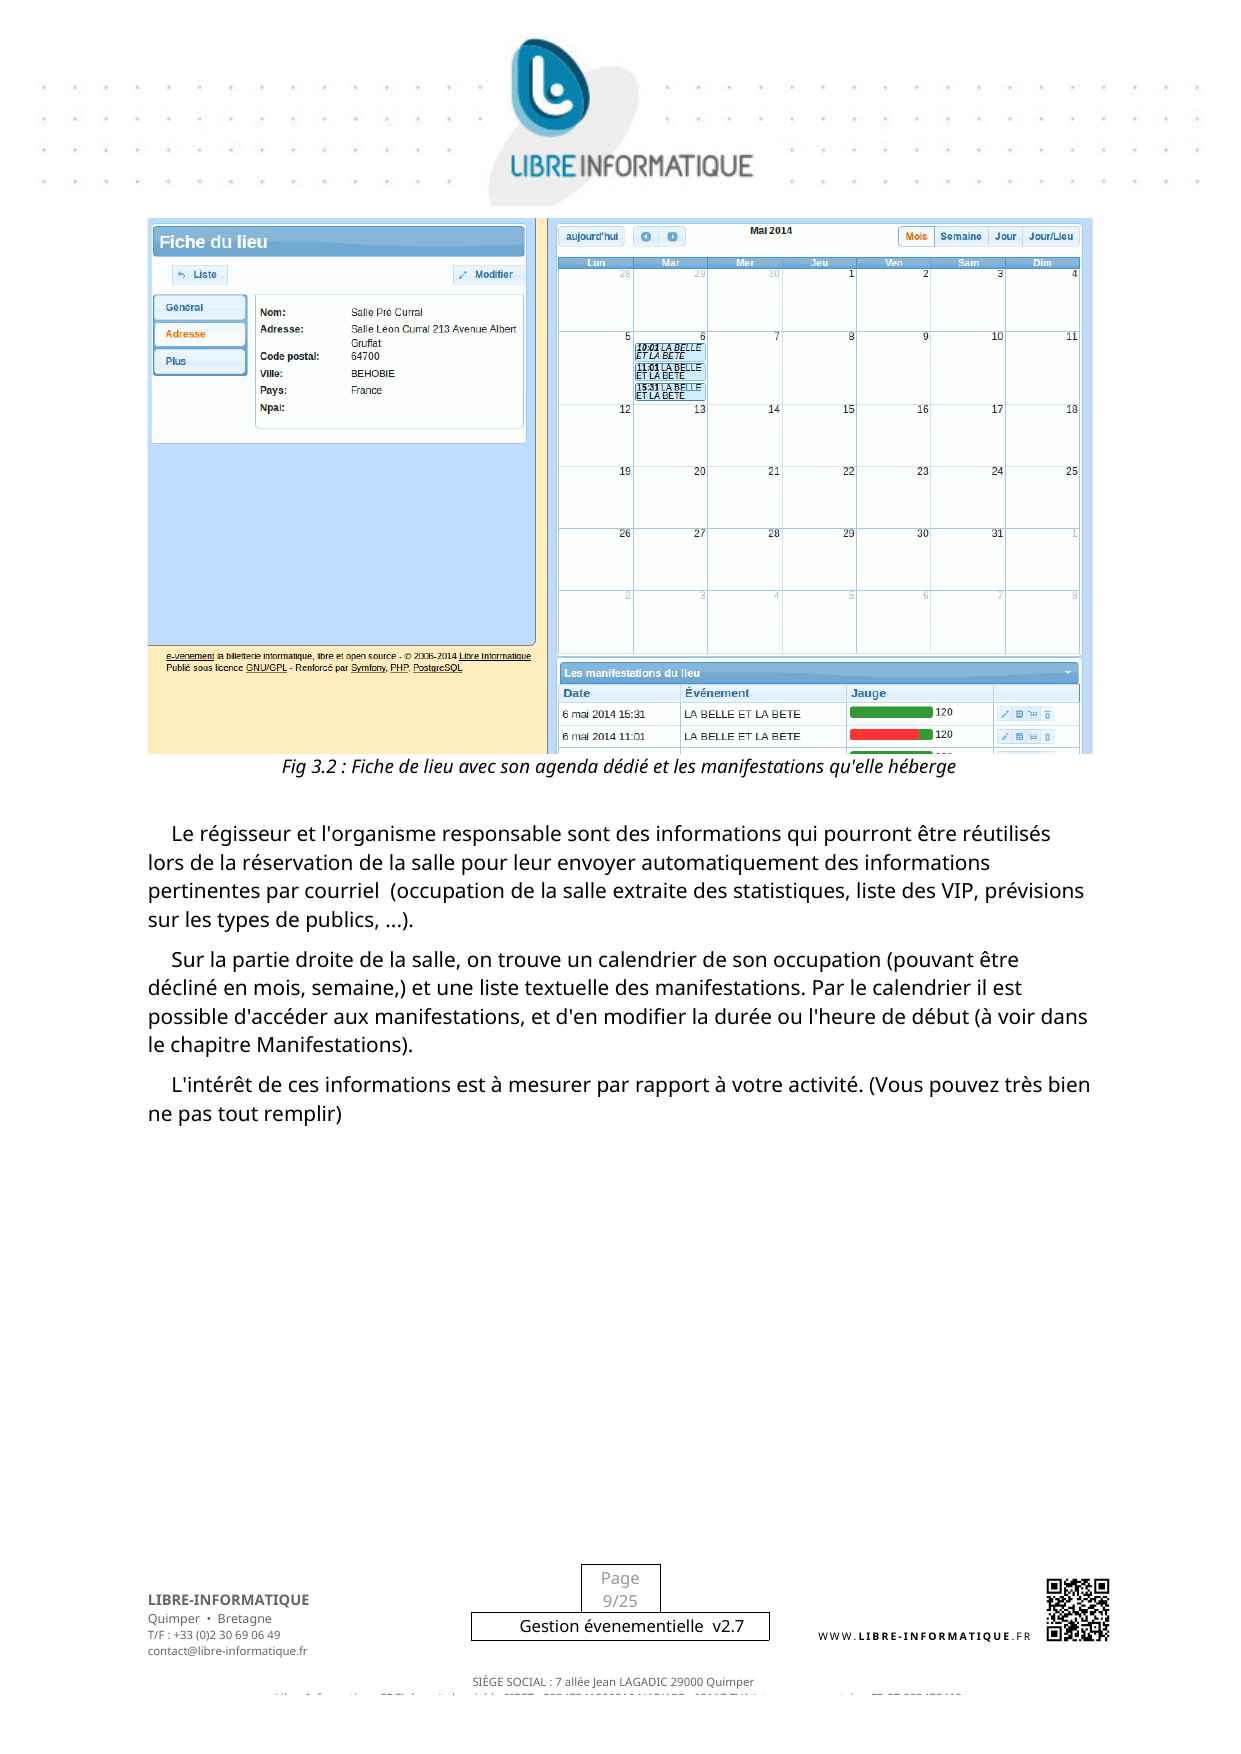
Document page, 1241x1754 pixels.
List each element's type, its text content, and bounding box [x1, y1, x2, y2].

text Sur la partie droite de la salle, on trouve un calendrier de son occupation (pouvant être décliné en mois, semaine,) et une liste textuelle des manifestations. Par le calendrier il est possible d'accéder aux manifestations, et d'en modifier la durée ou l'heure de début (à voir dans le chapitre Manifestations). [148, 945, 1093, 1059]
text Le régisseur et l'organisme responsable sont des informations qui pourront être réutilisés lors de la réservation de la salle pour leur envoyer automatiquement des informations pertinentes par courriel (occupation de la salle extraite des statistiques, liste des VIP, prévisions sur les types de publics, ...). [148, 819, 1093, 933]
picture [27, 35, 1213, 754]
picture [1036, 1568, 1120, 1652]
text Fig 3.2 : Fiche de lieu avec son agenda dédié et les manifestations qu'elle héberge [148, 754, 1093, 779]
text L'intérêt de ces informations est à mesurer par rapport à votre activité. (Vous pouvez très bien ne pas tout remplir) [148, 1071, 1093, 1127]
